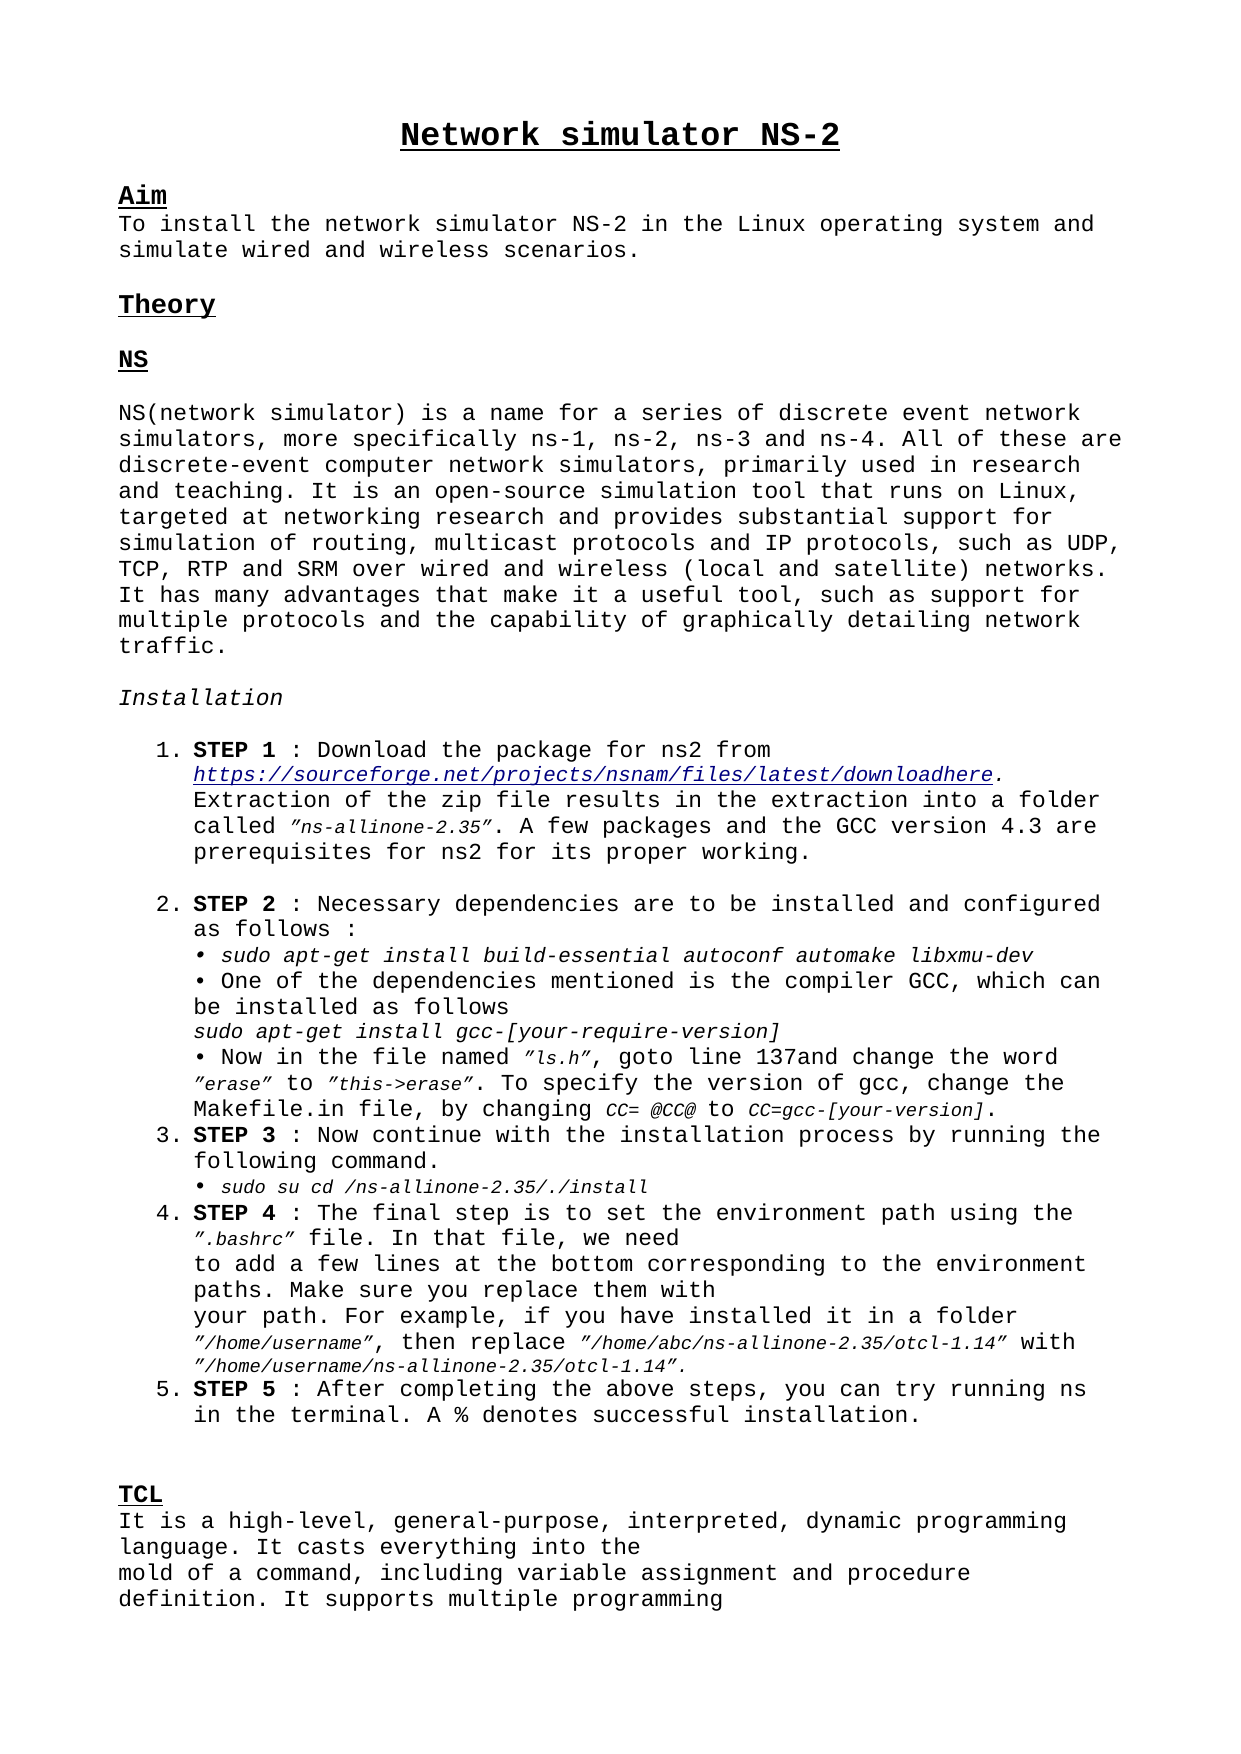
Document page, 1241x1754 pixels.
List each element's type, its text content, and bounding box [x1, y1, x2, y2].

text Installation [118, 687, 1122, 713]
text mold of a command, including variable assignment and procedure definition. It supports multiple programming [118, 1562, 1122, 1613]
text It is a high-level, general-purpose, interpreted, dynamic programming language. It casts everything into the [118, 1510, 1122, 1562]
list • sudo su cd /ns-allinone-2.35/./install [156, 1175, 1122, 1201]
list STEP 5 : After completing the above steps, you can try running ns in the terminal. A % denotes successful installation. [156, 1378, 1122, 1429]
list STEP 1 : Download the package for ns2 from https://sourceforge.net/projects/nsnam/files/latest/downloadhere. Extraction of the zip file results in the extraction into a folder called ”ns-allinone-2.35”. A few packages and the GCC version 4.3 are prerequisites for ns2 for its proper working. [156, 738, 1122, 866]
list • Now in the file named ”ls.h”, goto line 137and change the word ”erase” to ”this->erase”. To specify the version of gcc, change the Makefile.in file, by changing CC= @CC@ to CC=gcc-[your-version]. [156, 1045, 1122, 1123]
list STEP 3 : Now continue with the installation process by running the following command. [156, 1123, 1122, 1175]
list to add a few lines at the bottom corresponding to the environment paths. Make sure you replace them with [156, 1253, 1122, 1304]
text Network simulator NS-2 [118, 118, 1122, 156]
text Aim [118, 182, 1122, 213]
list STEP 4 : The final step is to set the environment path using the ”.bashrc” file. In that file, we need [156, 1201, 1122, 1253]
text Theory [118, 290, 1122, 321]
text TCL [118, 1481, 1122, 1510]
text NS [118, 347, 1122, 375]
text NS(network simulator) is a name for a series of discrete event network simulators, more specifically ns-1, ns-2, ns-3 and ns-4. All of these are discrete-event computer network simulators, primarily used in research and teaching. It is an open-source simulation tool that runs on Linux, targeted at networking research and provides substantial support for simulation of routing, multicast protocols and IP protocols, such as UDP, TCP, RTP and SRM over wired and wireless (local and satellite) networks. It has many advantages that make it a useful tool, such as support for multiple protocols and the capability of graphically detailing network traffic. [118, 401, 1122, 661]
list sudo apt-get install gcc-[your-require-version] [156, 1022, 1122, 1045]
list your path. For example, if you have installed it in a folder ”/home/username”, then replace ”/home/abc/ns-allinone-2.35/otcl-1.14” with ”/home/username/ns-allinone-2.35/otcl-1.14”. [156, 1304, 1122, 1378]
list STEP 2 : Necessary dependencies are to be installed and configured as follows : [156, 892, 1122, 944]
list • sudo apt-get install build-essential autoconf automake libxmu-dev [156, 944, 1122, 970]
list • One of the dependencies mentioned is the compiler GCC, which can be installed as follows [156, 970, 1122, 1022]
text To install the network simulator NS-2 in the Linux operating system and simulate wired and wireless scenarios. [118, 213, 1122, 264]
